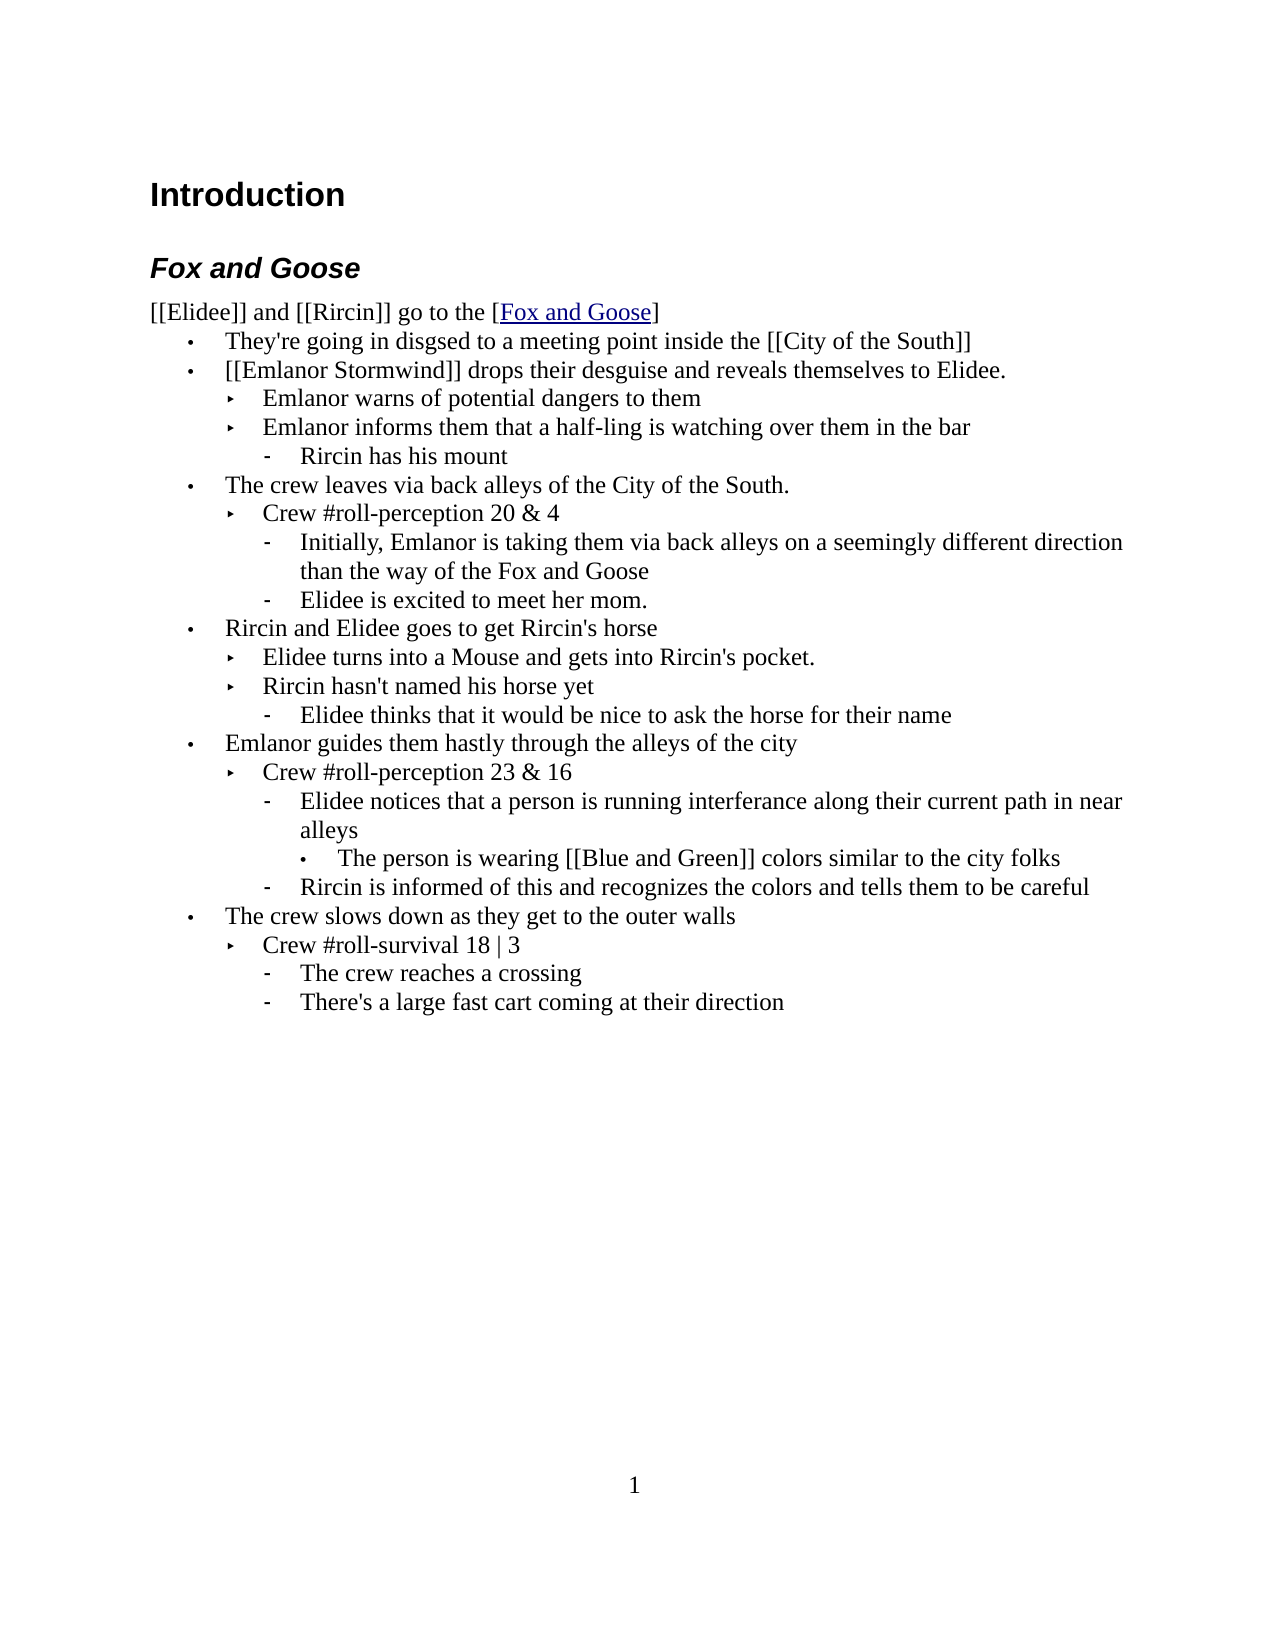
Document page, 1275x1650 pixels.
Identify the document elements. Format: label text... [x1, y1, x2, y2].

list Rircin is informed of this and recognizes the colors and tells them to be careful [262, 872, 1125, 901]
subtitle Introduction [150, 175, 1125, 214]
list The crew slows down as they get to the outer walls [187, 901, 1125, 930]
list Elidee is excited to meet her mom. [262, 585, 1125, 613]
list They're going in disgsed to a meeting point inside the [[City of the South]] [187, 326, 1125, 355]
list The crew reaches a crossing [262, 958, 1125, 987]
list Rircin hasn't named his horse yet [225, 671, 1125, 700]
list Elidee notices that a person is running interferance along their current path in near alleys [262, 786, 1125, 843]
list Crew #roll-perception 23 & 16 [225, 757, 1125, 786]
list Initially, Emlanor is taking them via back alleys on a seemingly different direction than the way of the Fox and Goose [262, 527, 1125, 585]
list Elidee thinks that it would be nice to ask the horse for their name [262, 700, 1125, 728]
list The crew leaves via back alleys of the City of the South. [187, 470, 1125, 498]
list Emlanor guides them hastly through the alleys of the city [187, 728, 1125, 757]
list Elidee turns into a Mouse and gets into Rircin's pocket. [225, 642, 1125, 671]
list Emlanor informs them that a half-ling is watching over them in the bar [225, 412, 1125, 441]
list The person is wearing [[Blue and Green]] colors similar to the city folks [300, 843, 1125, 872]
list Rircin and Elidee goes to get Rircin's horse [187, 613, 1125, 642]
subtitle Fox and Goose [150, 251, 1125, 285]
list Rircin has his mount [262, 441, 1125, 470]
list [[Emlanor Stormwind]] drops their desguise and reveals themselves to Elidee. [187, 355, 1125, 383]
list Crew #roll-survival 18 | 3 [225, 930, 1125, 958]
list There's a large fast cart coming at their direction [262, 987, 1125, 1016]
list Emlanor warns of potential dangers to them [225, 383, 1125, 412]
list Crew #roll-perception 20 & 4 [225, 498, 1125, 527]
text [[Elidee]] and [[Rircin]] go to the [Fox and Goose] [150, 297, 1125, 326]
